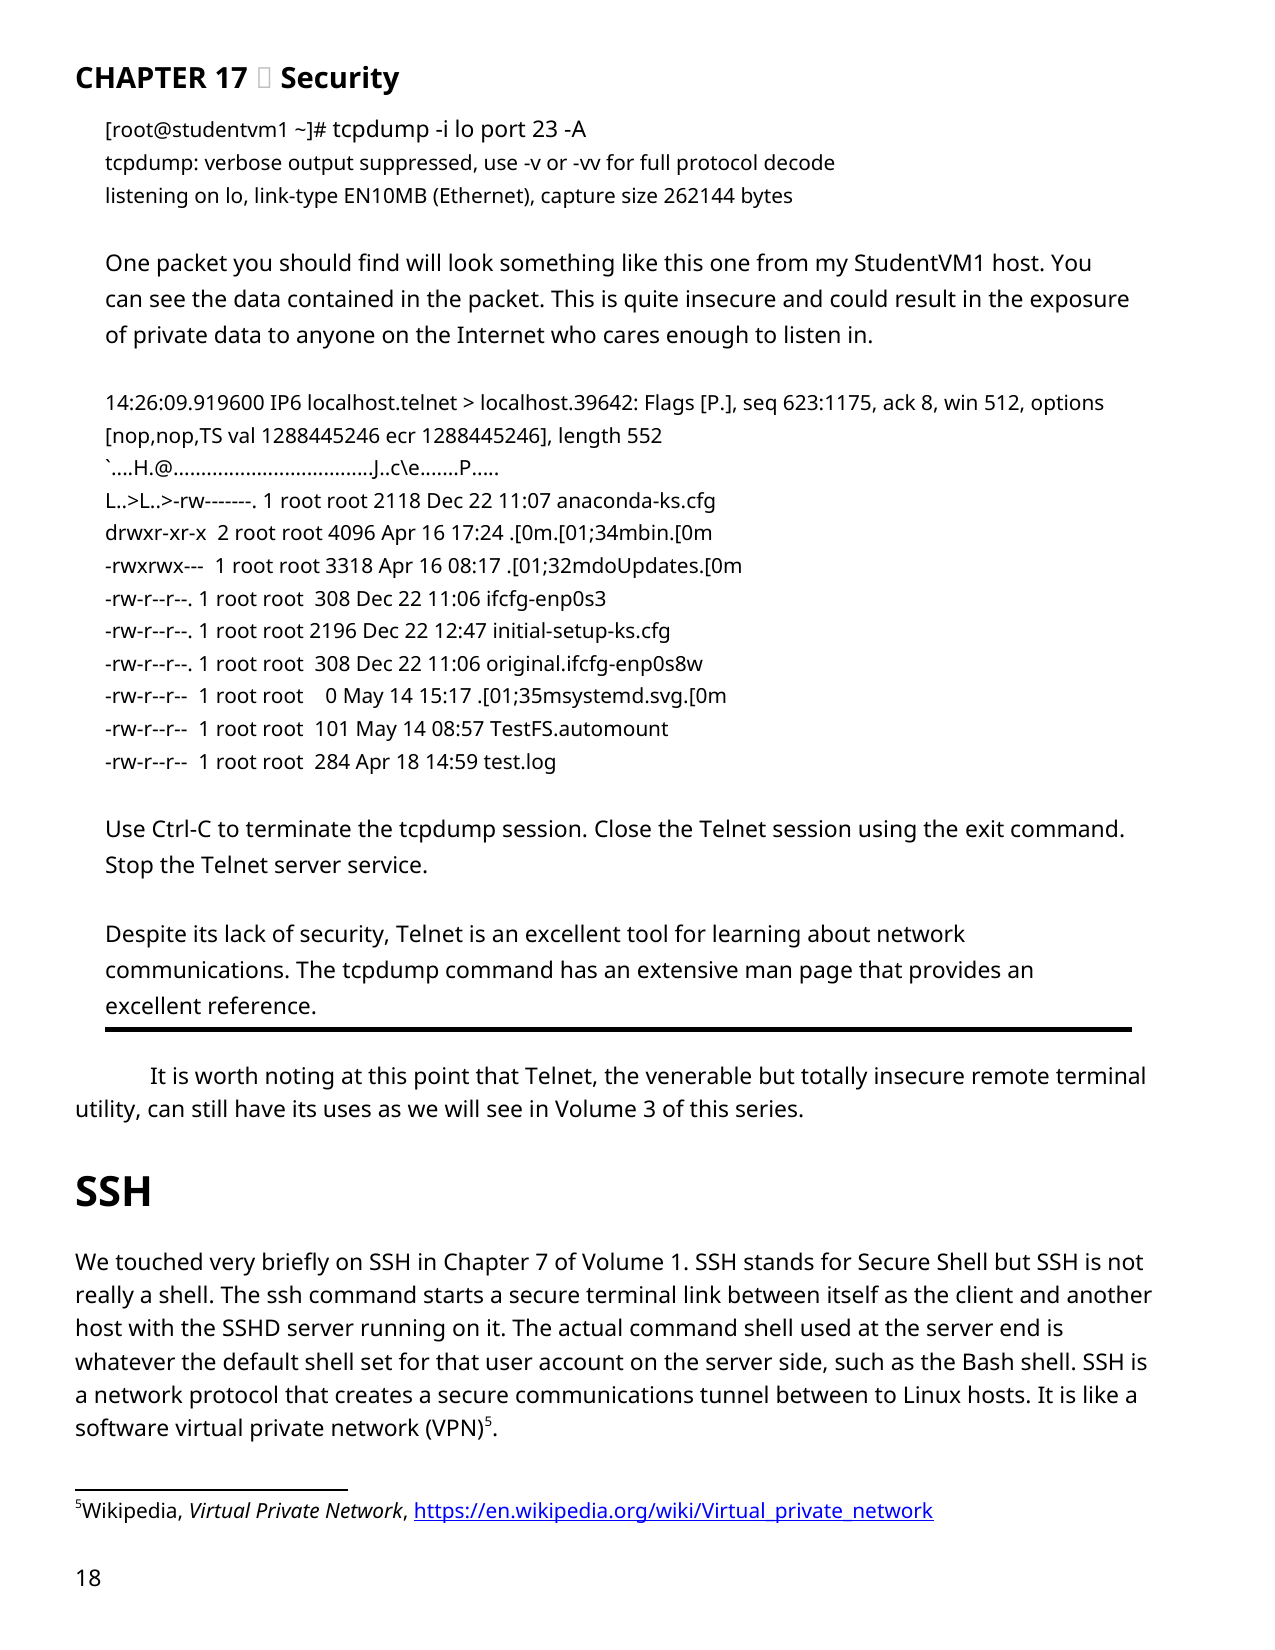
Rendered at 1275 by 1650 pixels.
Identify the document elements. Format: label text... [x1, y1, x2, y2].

text One packet you should find will look something like this one from my StudentVM1 host. You can see the data contained in the packet. This is quite insecure and could result in the exposure of private data to anyone on the Internet who cares enough to listen in. [105, 247, 1132, 350]
text Wikipedia, Virtual Private Network, https://en.wikipedia.org/wiki/Virtual_private_network [75, 1496, 1162, 1524]
text L..>L..>-rw-------. 1 root root 2118 Dec 22 11:07 anaconda-ks.cfg [105, 486, 1132, 514]
text Despite its lack of security, Telnet is an excellent tool for learning about network communications. The tcpdump command has an extensive man page that provides an excellent reference. [105, 918, 1132, 1027]
text `....H.@....................................J..c\e.......P..... [105, 453, 1132, 482]
text [root@studentvm1 ~]# tcpdump -i lo port 23 -A [105, 112, 1132, 144]
text listening on lo, link-type EN10MB (Ethernet), capture size 262144 bytes [105, 181, 1132, 209]
text -rwxrwx--- 1 root root 3318 Apr 16 08:17 .[01;32mdoUpdates.[0m [105, 551, 1132, 579]
text 14:26:09.919600 IP6 localhost.telnet > localhost.39642: Flags [P.], seq 623:1175, ack 8, win 512, options [nop,nop,TS val 1288445246 ecr 1288445246], length 552 [105, 388, 1132, 449]
text -rw-r--r--. 1 root root 308 Dec 22 11:06 original.ifcfg-enp0s8w [105, 649, 1132, 677]
text tcpdump: verbose output suppressed, use -v or -vv for full protocol decode [105, 148, 1132, 177]
subtitle SSH [75, 1162, 1162, 1218]
text -rw-r--r-- 1 root root 284 Apr 18 14:59 test.log [105, 747, 1132, 775]
text -rw-r--r--. 1 root root 308 Dec 22 11:06 ifcfg-enp0s3 [105, 584, 1132, 612]
text drwxr-xr-x 2 root root 4096 Apr 16 17:24 .[0m.[01;34mbin.[0m [105, 518, 1132, 547]
text -rw-r--r--. 1 root root 2196 Dec 22 12:47 initial-setup-ks.cfg [105, 616, 1132, 645]
text Use Ctrl-C to terminate the tcpdump session. Close the Telnet session using the exit command. Stop the Telnet server service. [105, 813, 1132, 880]
text -rw-r--r-- 1 root root 101 May 14 08:57 TestFS.automount [105, 714, 1132, 743]
text It is worth noting at this point that Telnet, the venerable but totally insecure remote terminal utility, can still have its uses as we will see in Volume 3 of this series. [75, 1057, 1162, 1124]
text -rw-r--r-- 1 root root 0 May 14 15:17 .[01;35msystemd.svg.[0m [105, 682, 1132, 710]
text We touched very briefly on SSH in Chapter 7 of Volume 1. SSH stands for Secure Shell but SSH is not really a shell. The ssh command starts a secure terminal link between itself as the client and another host with the SSHD server running on it. The actual command shell used at the server end is whatever the default shell set for that user account on the server side, such as the Bash shell. SSH is a network protocol that creates a secure communications tunnel between to Linux hosts. It is like a software virtual private network (VPN). [75, 1243, 1162, 1443]
